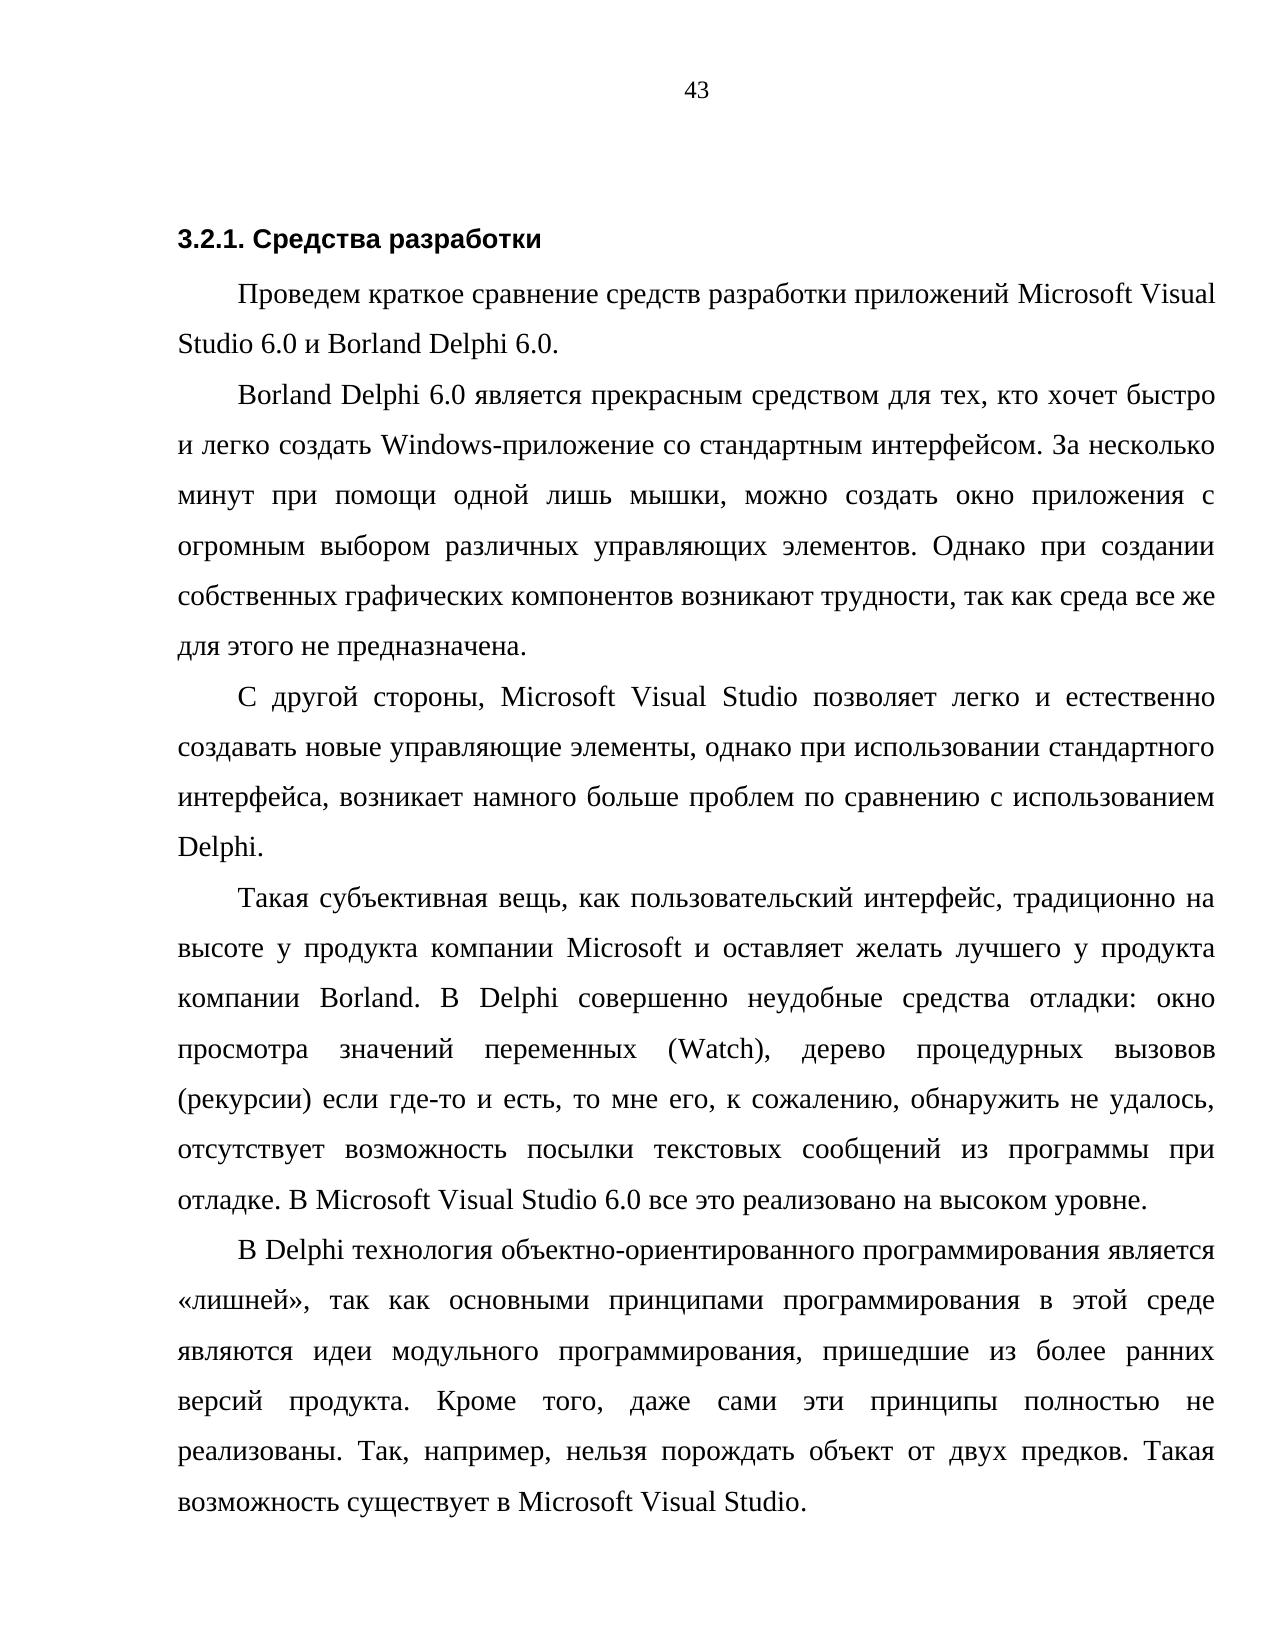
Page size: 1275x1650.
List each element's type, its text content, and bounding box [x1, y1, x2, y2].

text Borland Delphi 6.0 является прекрасным средством для тех, кто хочет быстро и легко создать Windows-приложение со стандартным интерфейсом. За несколько минут при помощи одной лишь мышки, можно создать окно приложения с огромным выбором различных управляющих элементов. Однако при создании собственных графических компонентов возникают трудности, так как среда все же для этого не предназначена. [177, 377, 1216, 662]
subtitle 3.2.1. Средства разработки [177, 223, 1216, 254]
text В Delphi технология объектно-ориентированного программирования является «лишней», так как основными принципами программирования в этой среде являются идеи модульного программирования, пришедшие из более ранних версий продукта. Кроме того, даже сами эти принципы полностью не реализованы. Так, например, нельзя порождать объект от двух предков. Такая возможность существует в Microsoft Visual Studio. [177, 1232, 1216, 1517]
text С другой стороны, Microsoft Visual Studio позволяет легко и естественно создавать новые управляющие элементы, однако при использовании стандартного интерфейса, возникает намного больше проблем по сравнению с использованием Delphi. [177, 679, 1216, 863]
text Такая субъективная вещь, как пользовательский интерфейс, традиционно на высоте у продукта компании Microsoft и оставляет желать лучшего у продукта компании Borland. В Delphi совершенно неудобные средства отладки: окно просмотра значений переменных (Watch), дерево процедурных вызовов (рекурсии) если где-то и есть, то мне его, к сожалению, обнаружить не удалось, отсутствует возможность посылки текстовых сообщений из программы при отладке. В Microsoft Visual Studio 6.0 все это реализовано на высоком уровне. [177, 880, 1216, 1215]
text Проведем краткое сравнение средств разработки приложений Microsoft Visual Studio 6.0 и Borland Delphi 6.0. [177, 276, 1216, 360]
